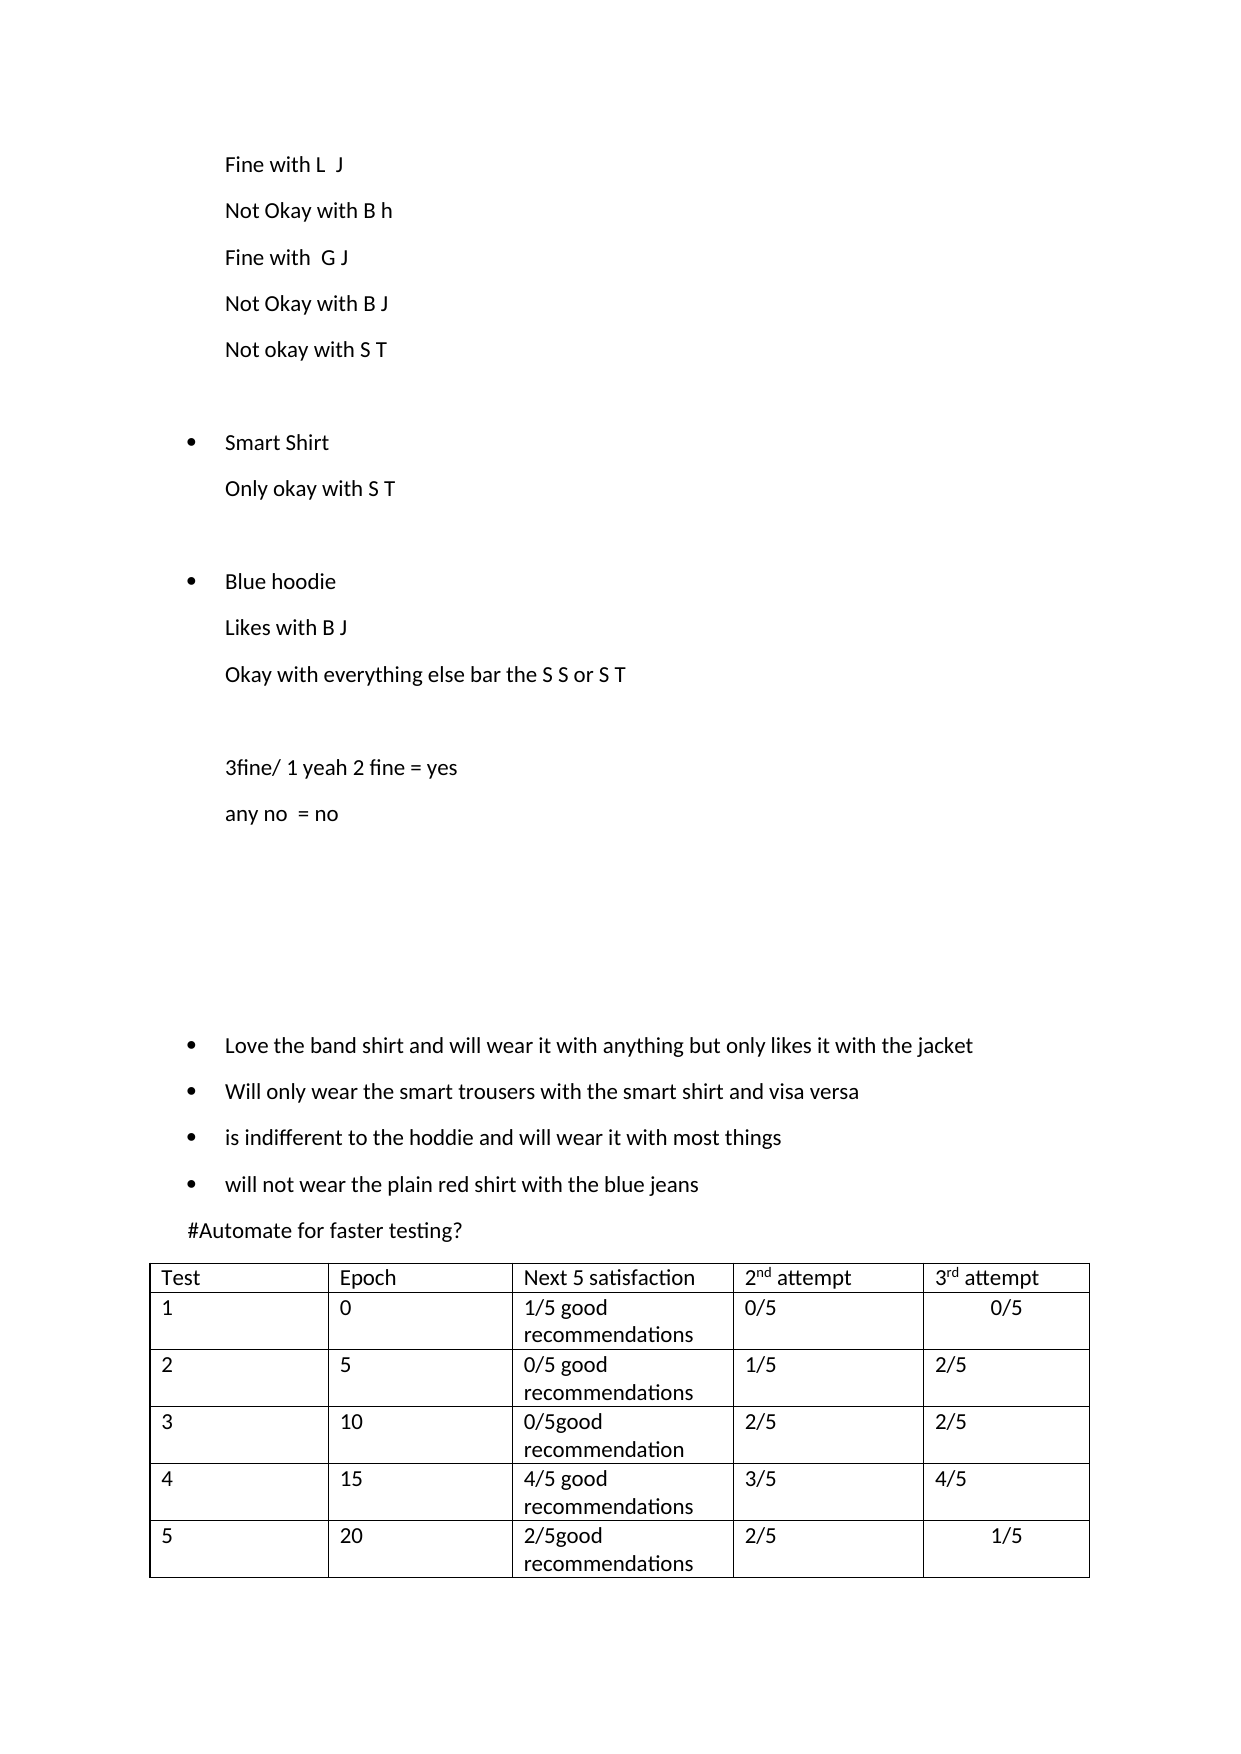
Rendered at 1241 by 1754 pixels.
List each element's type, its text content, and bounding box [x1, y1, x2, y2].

table_cell 2 [151, 1350, 328, 1406]
table_cell 10 [329, 1407, 512, 1463]
table_cell 2/5 [924, 1407, 1089, 1463]
list will not wear the plain red shirt with the blue jeans [187, 1170, 1090, 1198]
table_header Epoch [329, 1264, 512, 1292]
table_cell 20 [329, 1521, 512, 1577]
table_cell 4/5 [924, 1464, 1089, 1520]
table_cell 5 [329, 1350, 512, 1406]
list Not okay with S T [225, 335, 1090, 363]
table_cell 0/5good recommendation [513, 1407, 733, 1463]
table_cell 3/5 [734, 1464, 923, 1520]
table_cell 1/5 good recommendations [513, 1293, 733, 1349]
text #Automate for faster testing? [187, 1216, 1090, 1244]
table_header 3rd attempt [924, 1264, 1089, 1292]
table_header 2nd attempt [734, 1264, 923, 1292]
table_cell 2/5good recommendations [513, 1521, 733, 1577]
table_cell 5 [151, 1521, 328, 1577]
list is indifferent to the hoddie and will wear it with most things [187, 1123, 1090, 1151]
list Likes with B J [225, 613, 1090, 642]
table_cell 1/5 [924, 1521, 1089, 1577]
table_cell 0/5 [924, 1293, 1089, 1349]
table_cell 15 [329, 1464, 512, 1520]
table_cell 2/5 [734, 1407, 923, 1463]
list Only okay with S T [225, 474, 1090, 502]
list Okay with everything else bar the S S or S T [225, 660, 1090, 688]
list Not Okay with B J [225, 289, 1090, 317]
list Fine with G J [225, 243, 1090, 271]
table_cell 2/5 [924, 1350, 1089, 1406]
list Not Okay with B h [225, 196, 1090, 224]
text any no = no [225, 799, 1090, 827]
list Fine with L J [225, 150, 1090, 178]
list Smart Shirt [187, 428, 1090, 456]
table_cell 1/5 [734, 1350, 923, 1406]
text 3fine/ 1 yeah 2 fine = yes [225, 753, 1090, 781]
table_header Test [151, 1264, 328, 1292]
table_cell 2/5 [734, 1521, 923, 1577]
table_cell 4/5 good recommendations [513, 1464, 733, 1520]
table_header Next 5 satisfaction [513, 1264, 733, 1292]
table_cell 0/5 [734, 1293, 923, 1349]
table_cell 0 [329, 1293, 512, 1349]
list Will only wear the smart trousers with the smart shirt and visa versa [187, 1077, 1090, 1105]
table_cell 4 [151, 1464, 328, 1520]
table_cell 3 [151, 1407, 328, 1463]
list Love the band shirt and will wear it with anything but only likes it with the jacket [187, 1031, 1090, 1059]
table_cell 0/5 good recommendations [513, 1350, 733, 1406]
table_cell 1 [151, 1293, 328, 1349]
list Blue hoodie [187, 567, 1090, 595]
